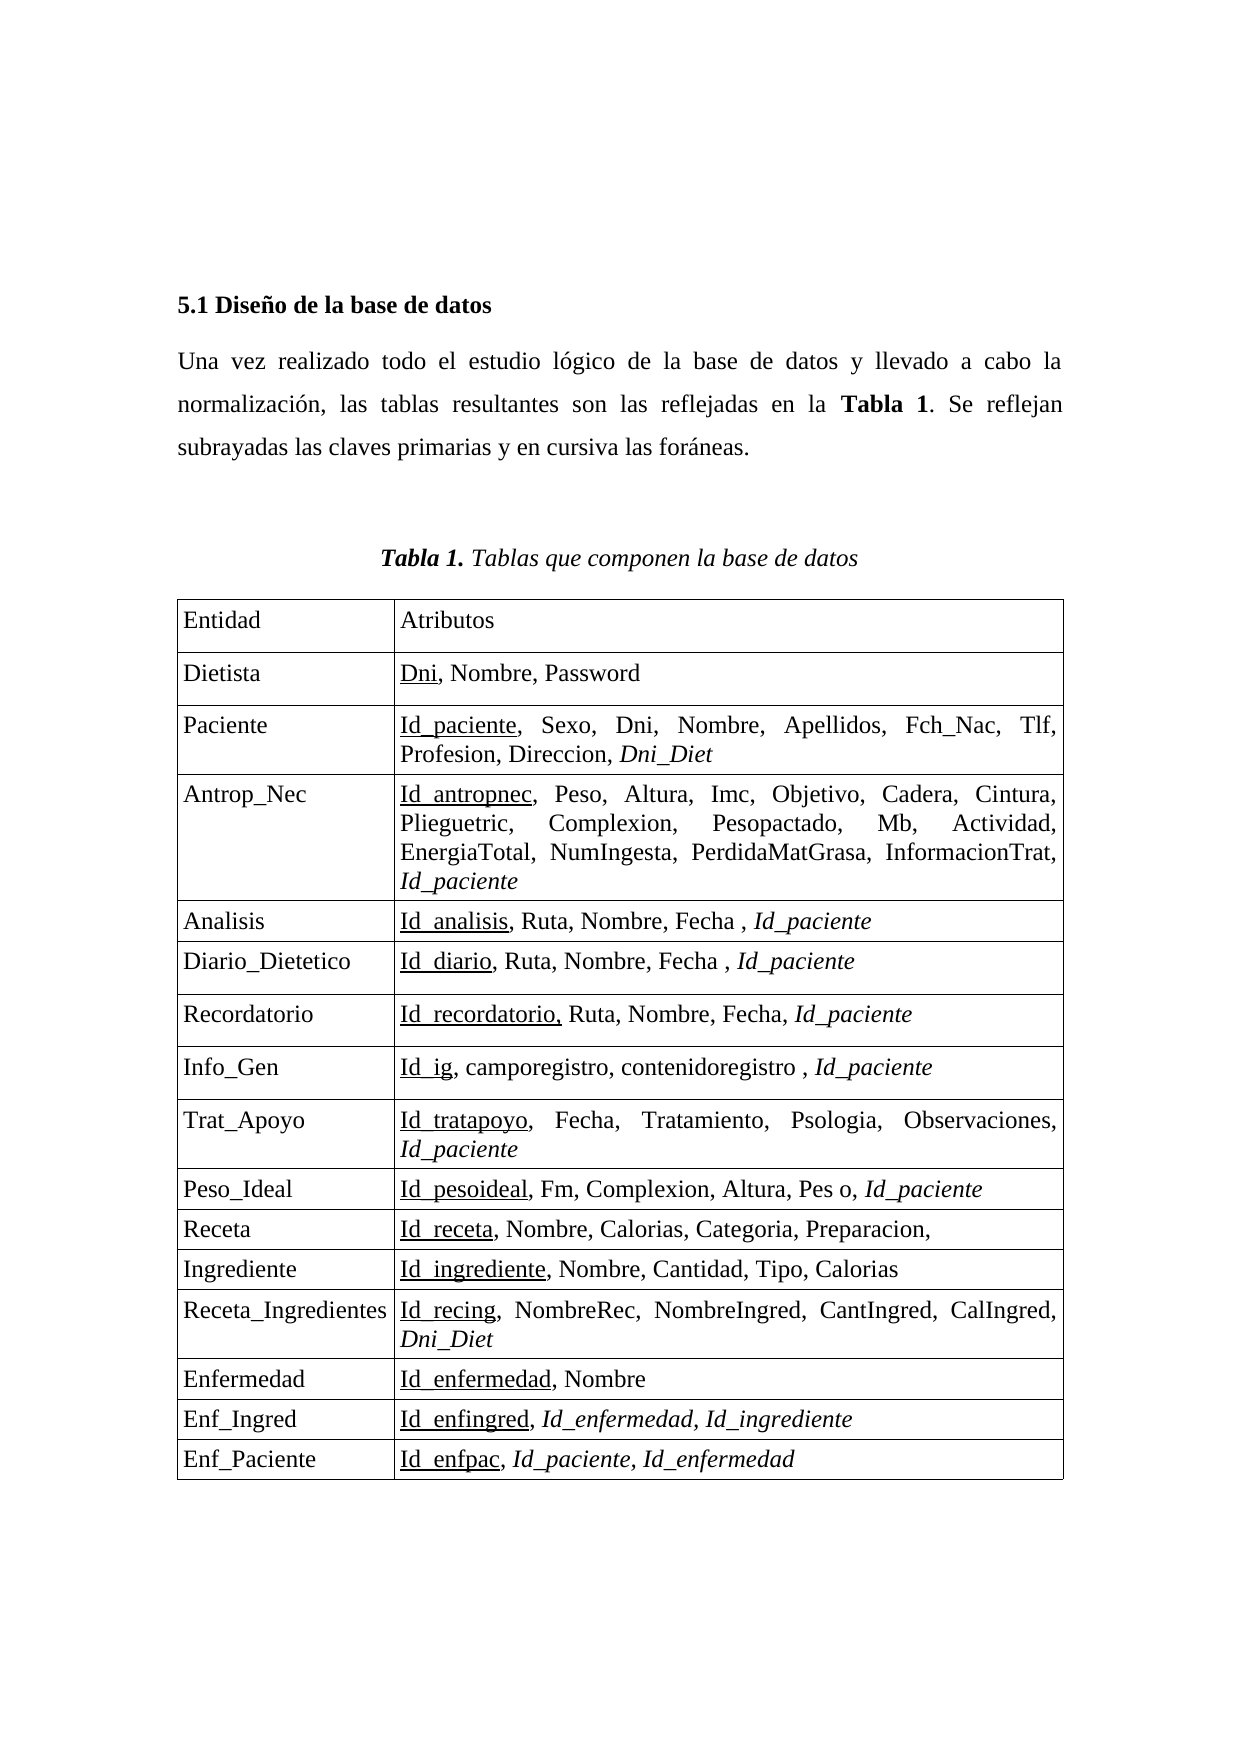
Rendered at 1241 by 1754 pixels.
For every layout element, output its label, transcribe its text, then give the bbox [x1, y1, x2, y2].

table_cell Paciente [178, 706, 394, 774]
table_cell Id_analisis, Ruta, Nombre, Fecha , Id_paciente [395, 901, 1063, 941]
table_cell Diario_Dietetico [178, 942, 394, 993]
table_header Atributos [395, 600, 1063, 652]
table_header Entidad [178, 600, 394, 652]
table_cell Ingrediente [178, 1250, 394, 1289]
text Tabla 1. Tablas que componen la base de datos [177, 543, 1063, 572]
text 5.1 Diseño de la base de datos [177, 290, 1063, 319]
table_cell Receta_Ingredientes [178, 1290, 394, 1358]
table_cell Id_enfpac, Id_paciente, Id_enfermedad [395, 1440, 1063, 1479]
table_cell Analisis [178, 901, 394, 941]
table_cell Trat_Apoyo [178, 1100, 394, 1168]
table_cell Id_ingrediente, Nombre, Cantidad, Tipo, Calorias [395, 1250, 1063, 1289]
table_cell Receta [178, 1210, 394, 1249]
table_cell Enf_Paciente [178, 1440, 394, 1479]
table_cell Enf_Ingred [178, 1400, 394, 1439]
table_cell Peso_Ideal [178, 1169, 394, 1208]
table_cell Recordatorio [178, 995, 394, 1046]
table_cell Id_antropnec, Peso, Altura, Imc, Objetivo, Cadera, Cintura, Plieguetric, Complexion, Pesopactado, Mb, Actividad, EnergiaTotal, NumIngesta, PerdidaMatGrasa, InformacionTrat, Id_paciente [395, 775, 1063, 900]
table_cell Id_recordatorio, Ruta, Nombre, Fecha, Id_paciente [395, 995, 1063, 1046]
table_cell Id_tratapoyo, Fecha, Tratamiento, Psologia, Observaciones, Id_paciente [395, 1100, 1063, 1168]
table_cell Id_receta, Nombre, Calorias, Categoria, Preparacion, [395, 1210, 1063, 1249]
table_cell Id_ig, camporegistro, contenidoregistro , Id_paciente [395, 1047, 1063, 1099]
table_cell Dietista [178, 653, 394, 705]
table_cell Id_diario, Ruta, Nombre, Fecha , Id_paciente [395, 942, 1063, 993]
table_cell Id_enfermedad, Nombre [395, 1359, 1063, 1398]
table_cell Enfermedad [178, 1359, 394, 1398]
table_cell Id_enfingred, Id_enfermedad, Id_ingrediente [395, 1400, 1063, 1439]
table_cell Id_pesoideal, Fm, Complexion, Altura, Pes o, Id_paciente [395, 1169, 1063, 1208]
table_cell Id_paciente, Sexo, Dni, Nombre, Apellidos, Fch_Nac, Tlf, Profesion, Direccion, Dni_Diet [395, 706, 1063, 774]
table_cell Dni, Nombre, Password [395, 653, 1063, 705]
table_cell Id_recing, NombreRec, NombreIngred, CantIngred, CalIngred, Dni_Diet [395, 1290, 1063, 1358]
table_cell Antrop_Nec [178, 775, 394, 900]
text Una vez realizado todo el estudio lógico de la base de datos y llevado a cabo la normalización, las tablas resultantes son las reflejadas en la Tabla 1. Se reflejan subrayadas las claves primarias y en cursiva las foráneas. [177, 346, 1063, 461]
table_cell Info_Gen [178, 1047, 394, 1099]
